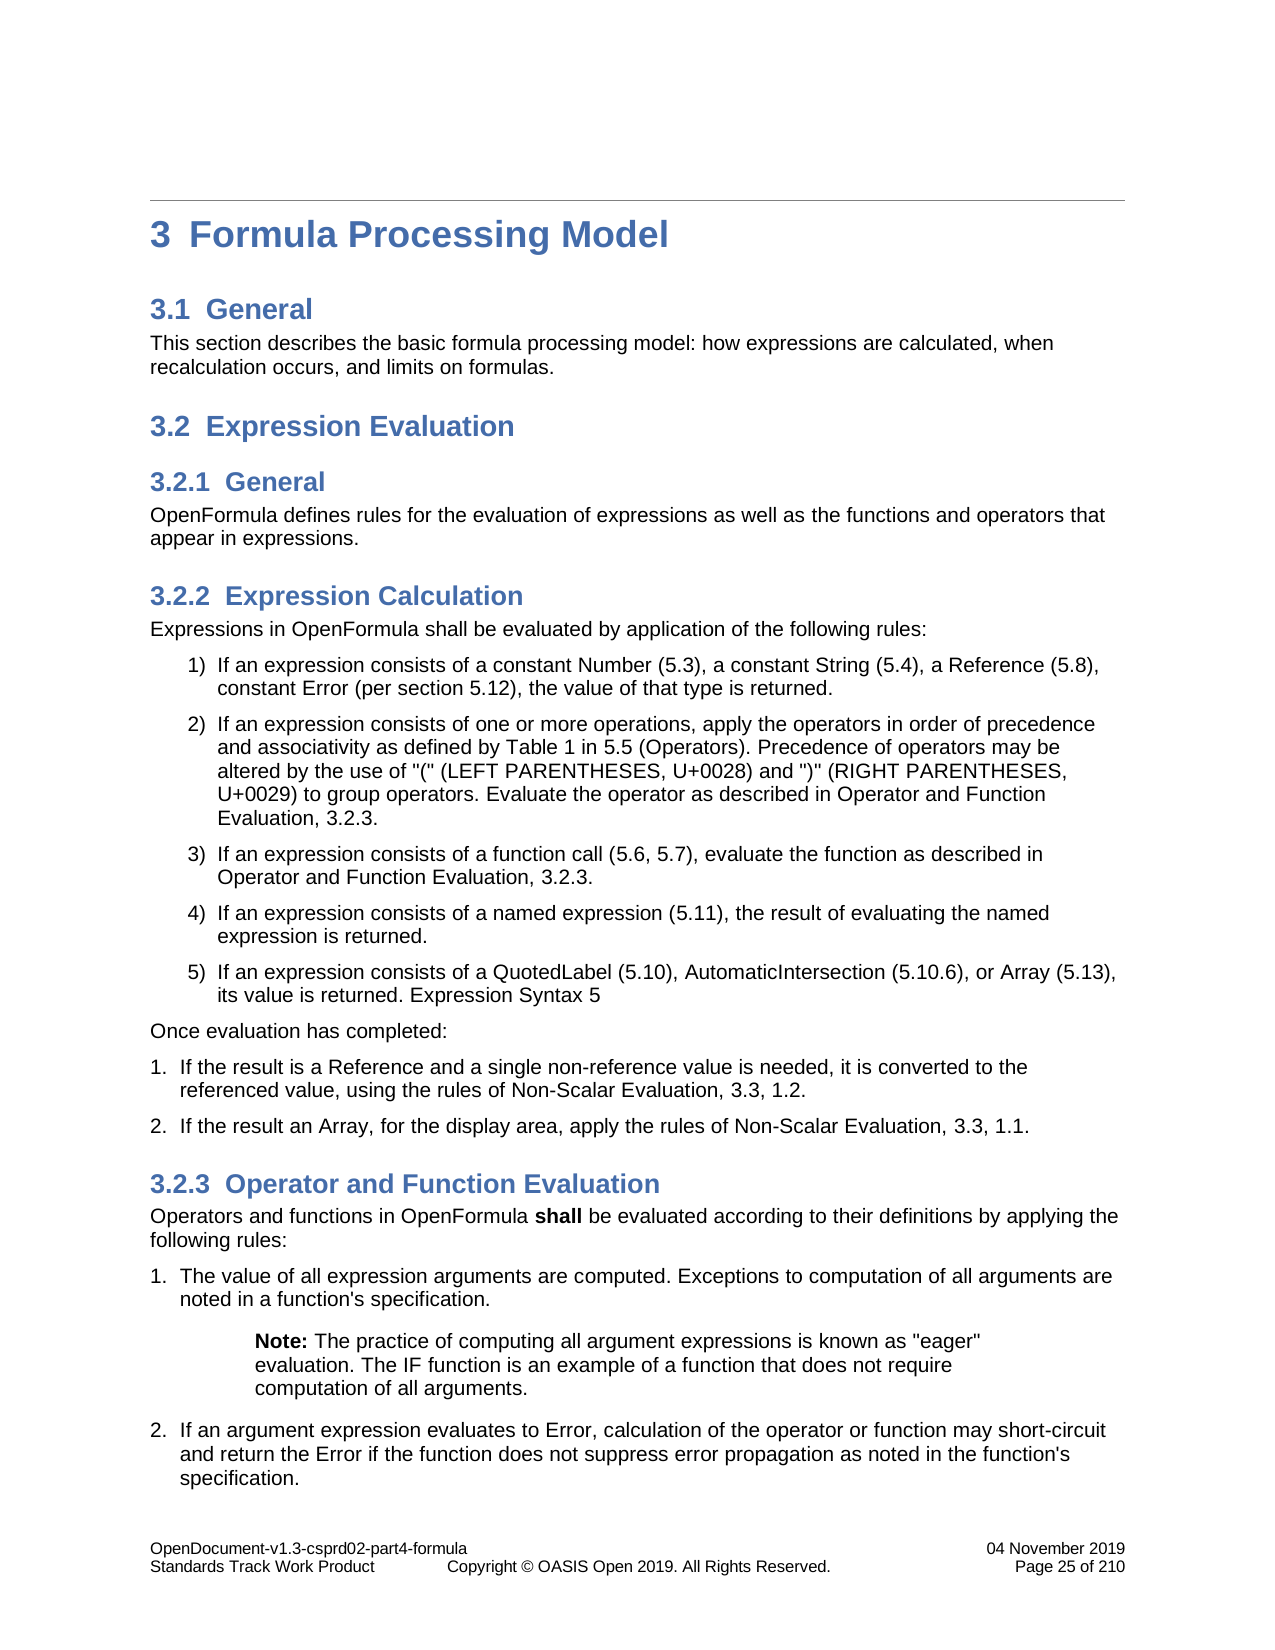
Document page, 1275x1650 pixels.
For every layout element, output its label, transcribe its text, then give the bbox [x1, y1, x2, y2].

subtitle General [150, 467, 1125, 497]
list The value of all expression arguments are computed. Exceptions to computation of all arguments are noted in a function's specification. [150, 1264, 1125, 1311]
subtitle Operator and Function Evaluation [150, 1169, 1125, 1199]
list If an argument expression evaluates to Error, calculation of the operator or function may short-circuit and return the Error if the function does not suppress error propagation as noted in the function's specification. [150, 1419, 1125, 1489]
text Operators and functions in OpenFormula shall be evaluated according to their definitions by applying the following rules: [150, 1205, 1125, 1252]
text This section describes the basic formula processing model: how expressions are calculated, when recalculation occurs, and limits on formulas. [150, 332, 1125, 379]
subtitle General [150, 293, 1125, 326]
list If the result an Array, for the display area, apply the rules of Non-Scalar Evaluation, 3.3, 1.1. [150, 1114, 1125, 1138]
text Once evaluation has completed: [150, 1019, 1125, 1043]
list If an expression consists of a named expression (5.11), the result of evaluating the named expression is returned. [187, 901, 1125, 948]
text Expressions in OpenFormula shall be evaluated by application of the following rules: [150, 617, 1125, 641]
list If the result is a Reference and a single non-reference value is needed, it is converted to the referenced value, using the rules of Non-Scalar Evaluation, 3.3, 1.2. [150, 1055, 1125, 1102]
list Note: The practice of computing all argument expressions is known as "eager" evaluation. The IF function is an example of a function that does not require computation of all arguments. [225, 1330, 1050, 1400]
list If an expression consists of a constant Number (5.3), a constant String (5.4), a Reference (5.8), constant Error (per section 5.12), the value of that type is returned. [187, 653, 1125, 700]
text OpenFormula defines rules for the evaluation of expressions as well as the functions and operators that appear in expressions. [150, 503, 1125, 550]
subtitle Expression Calculation [150, 581, 1125, 611]
list If an expression consists of a function call (5.6, 5.7), evaluate the function as described in Operator and Function Evaluation, 3.2.3. [187, 842, 1125, 889]
subtitle Formula Processing Model [150, 201, 1125, 256]
list If an expression consists of one or more operations, apply the operators in order of precedence and associativity as defined by Table 1 in 5.5 (Operators). Precedence of operators may be altered by the use of "(" (LEFT PARENTHESES, U+0028) and ")" (RIGHT PARENTHESES, U+0029) to group operators. Evaluate the operator as described in Operator and Function Evaluation, 3.2.3. [187, 712, 1125, 830]
subtitle Expression Evaluation [150, 410, 1125, 442]
list If an expression consists of a QuotedLabel (5.10), AutomaticIntersection (5.10.6), or Array (5.13), its value is returned. Expression Syntax 5 [187, 960, 1125, 1007]
